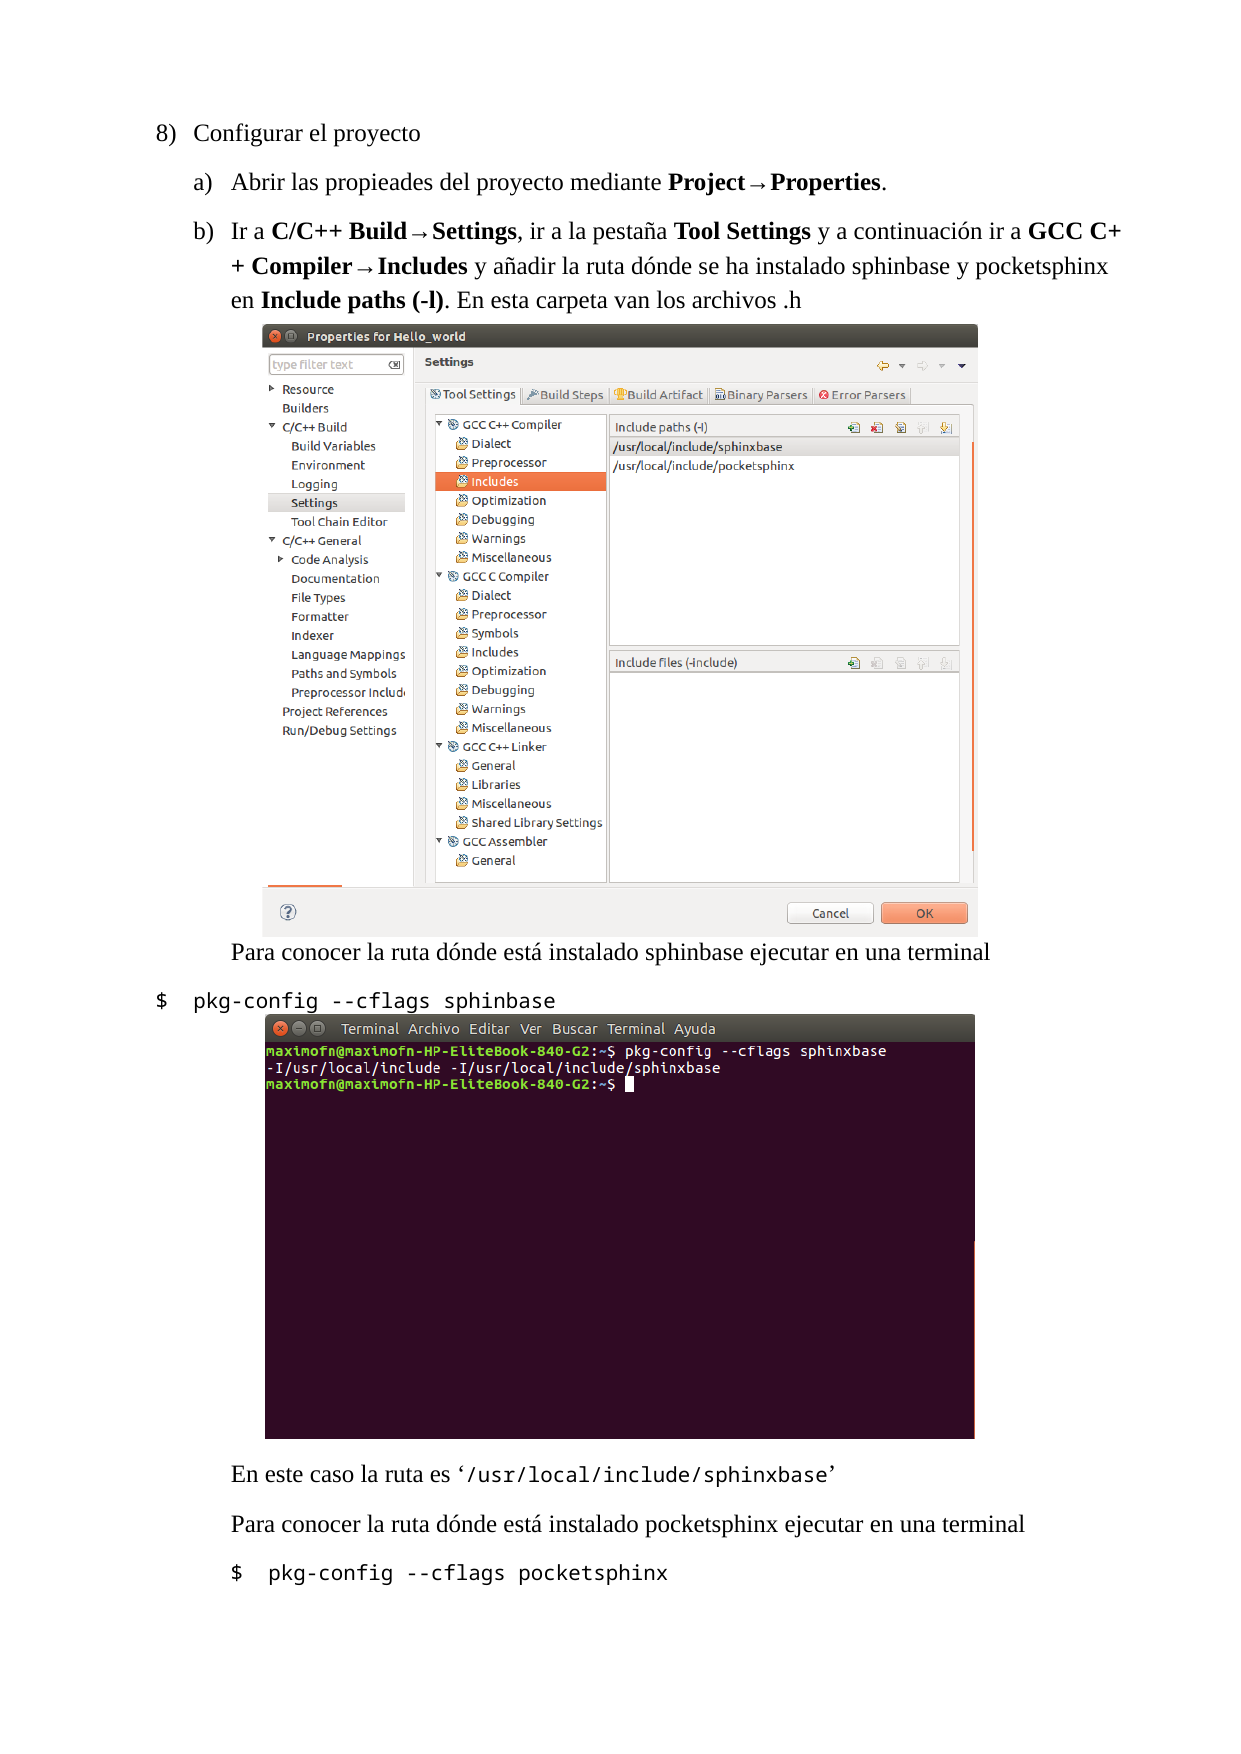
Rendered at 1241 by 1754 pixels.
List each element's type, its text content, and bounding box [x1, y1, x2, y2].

list Abrir las propieades del proyecto mediante Project→Properties. [193, 167, 1122, 196]
picture [265, 1014, 975, 1439]
list pkg-config --cflags pocketsphinx [231, 1558, 1122, 1587]
list Configurar el proyecto [156, 118, 1122, 147]
list Ir a C/C++ Build→Settings, ir a la pestaña Tool Settings y a continuación ir a GCC C++ Compiler→Includes y añadir la ruta dónde se ha instalado sphinbase y pocketsphinx en Include paths (-l). En esta carpeta van los archivos .h [193, 216, 1122, 314]
list pkg-config --cflags sphinbase [156, 986, 1122, 1014]
list En este caso la ruta es ‘/usr/local/include/sphinxbase’ [193, 1459, 1122, 1489]
picture [262, 324, 978, 937]
list Para conocer la ruta dónde está instalado pocketsphinx ejecutar en una terminal [193, 1509, 1122, 1538]
list Para conocer la ruta dónde está instalado sphinbase ejecutar en una terminal [193, 383, 1122, 966]
